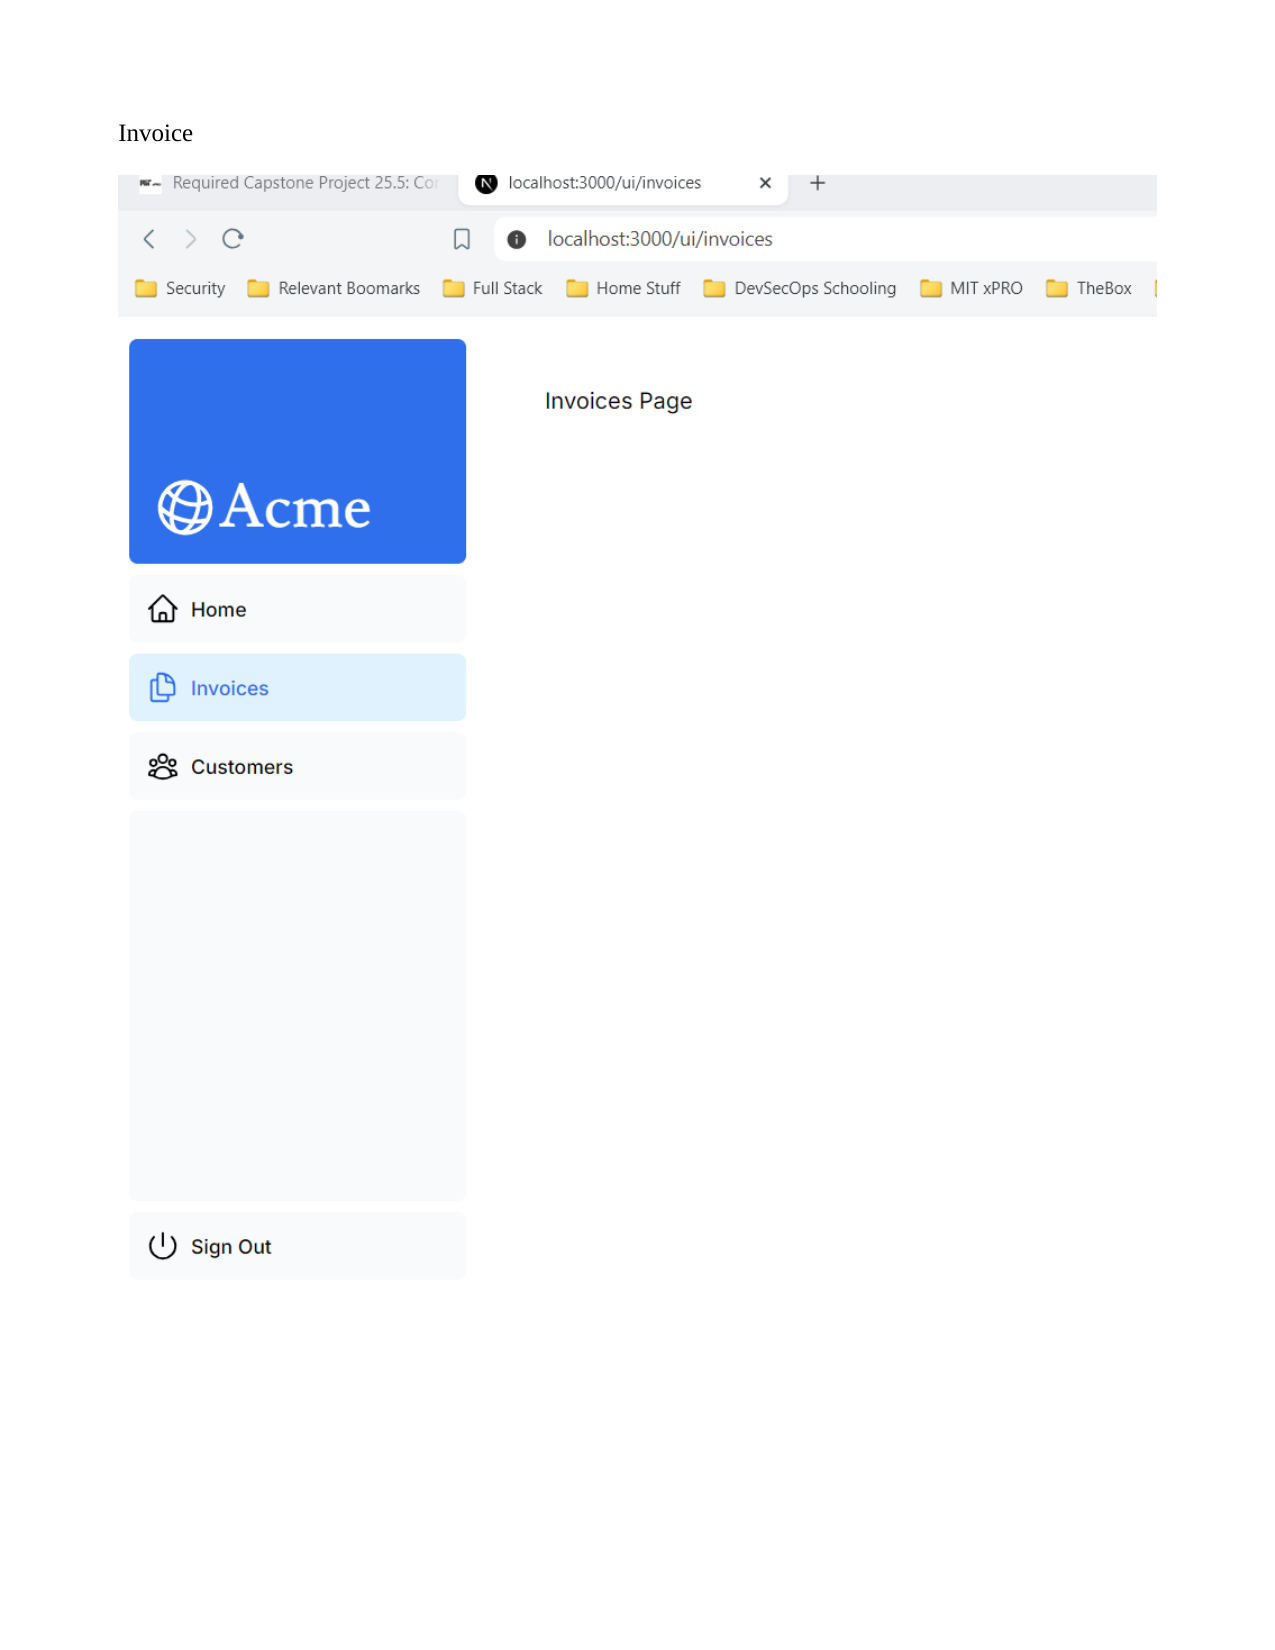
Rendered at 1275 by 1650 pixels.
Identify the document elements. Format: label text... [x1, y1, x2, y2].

picture [118, 175, 1157, 1283]
text Invoice [118, 118, 1157, 147]
